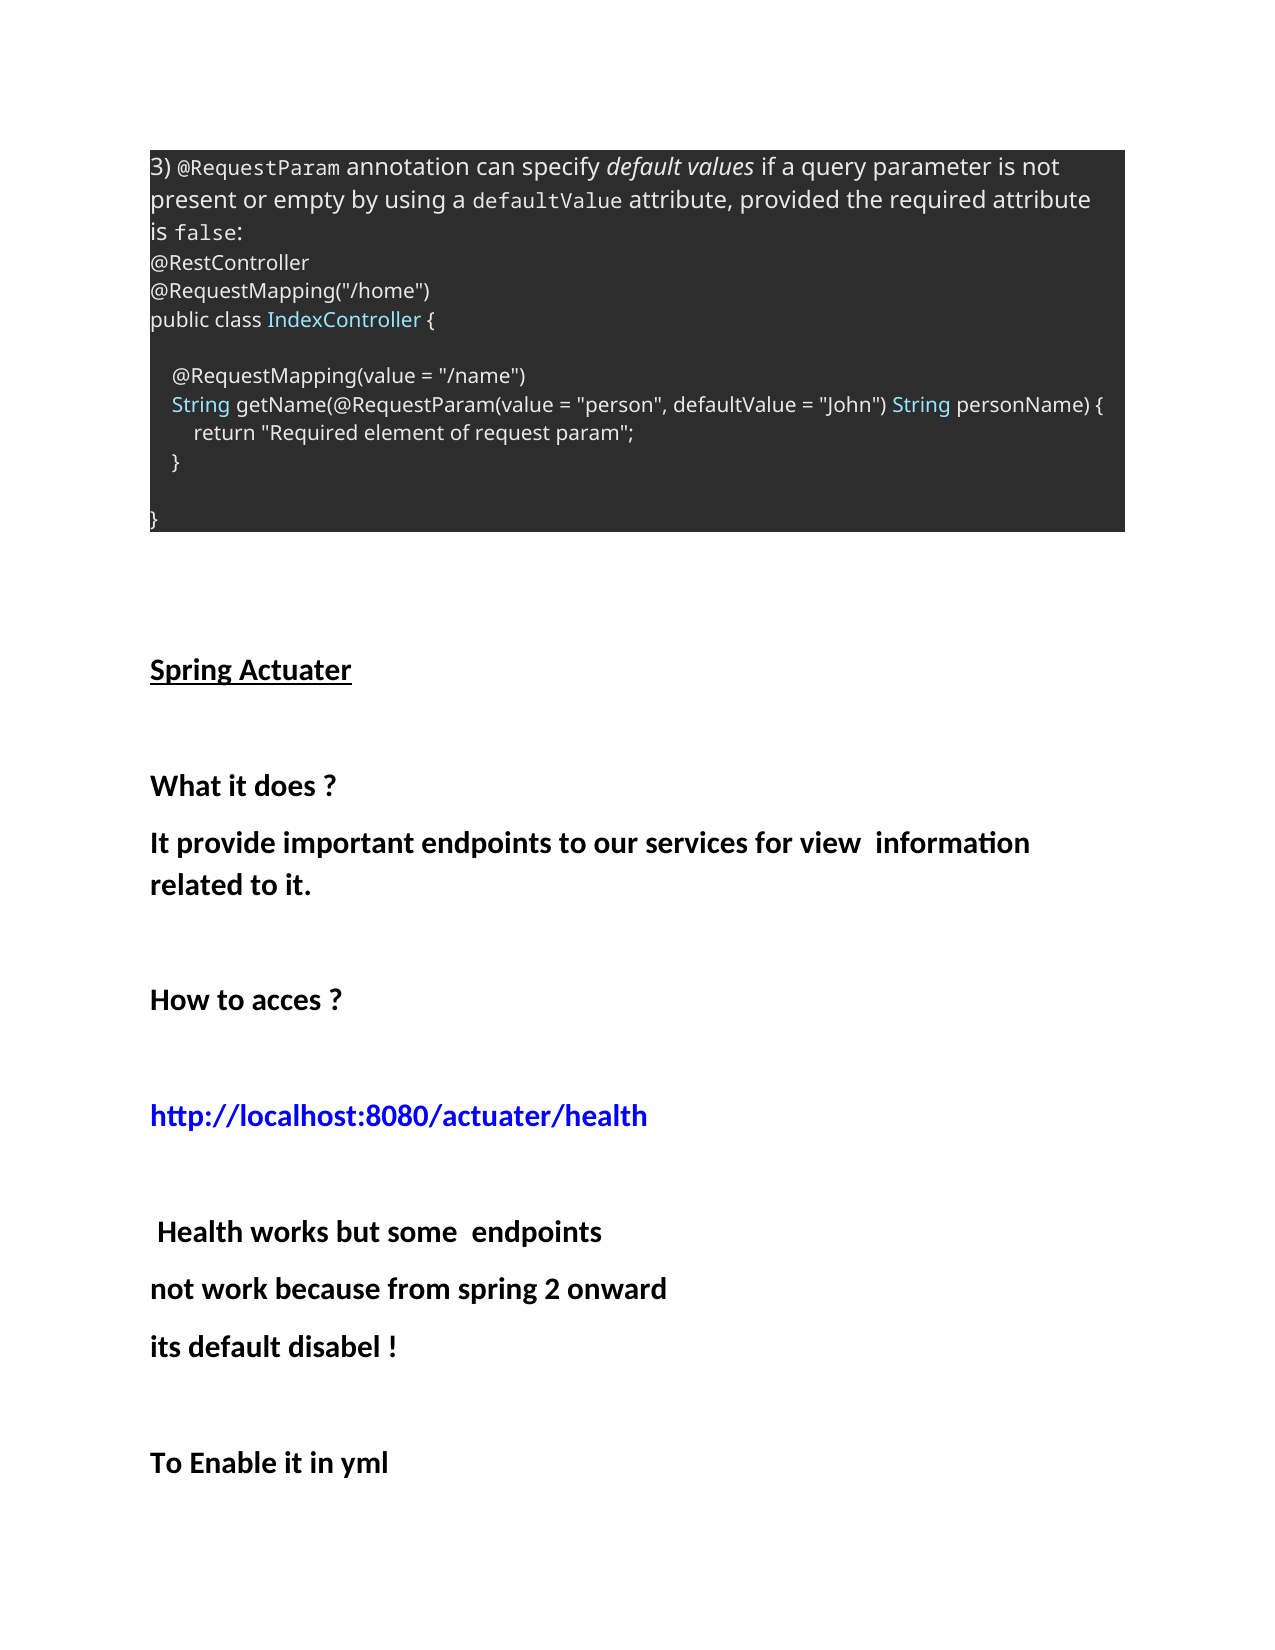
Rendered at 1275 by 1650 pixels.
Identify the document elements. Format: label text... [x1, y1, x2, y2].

text } [150, 447, 1125, 475]
text Spring Actuater [150, 650, 1125, 688]
text public class IndexController { [150, 305, 1125, 333]
text @RequestMapping("/home") [150, 276, 1125, 305]
text @RequestMapping(value = "/name") [150, 362, 1125, 390]
text String getName(@RequestParam(value = "person", defaultValue = "John") String personName) { [150, 390, 1125, 418]
text To Enable it in yml [150, 1443, 1125, 1481]
text Health works but some endpoints [150, 1212, 1125, 1250]
text not work because from spring 2 onward [150, 1269, 1125, 1308]
text http://localhost:8080/actuater/health [150, 1096, 1125, 1134]
text 3) @RequestParam annotation can specify default values if a query parameter is not present or empty by using a defaultValue attribute, provided the required attribute is false: [150, 150, 1125, 248]
text What it does ? [150, 766, 1125, 804]
text @RestController [150, 248, 1125, 276]
text How to acces ? [150, 980, 1125, 1018]
text return "Required element of request param"; [150, 418, 1125, 447]
text } [150, 504, 1125, 532]
text its default disabel ! [150, 1327, 1125, 1365]
text It provide important endpoints to our services for view information related to it. [150, 824, 1125, 903]
